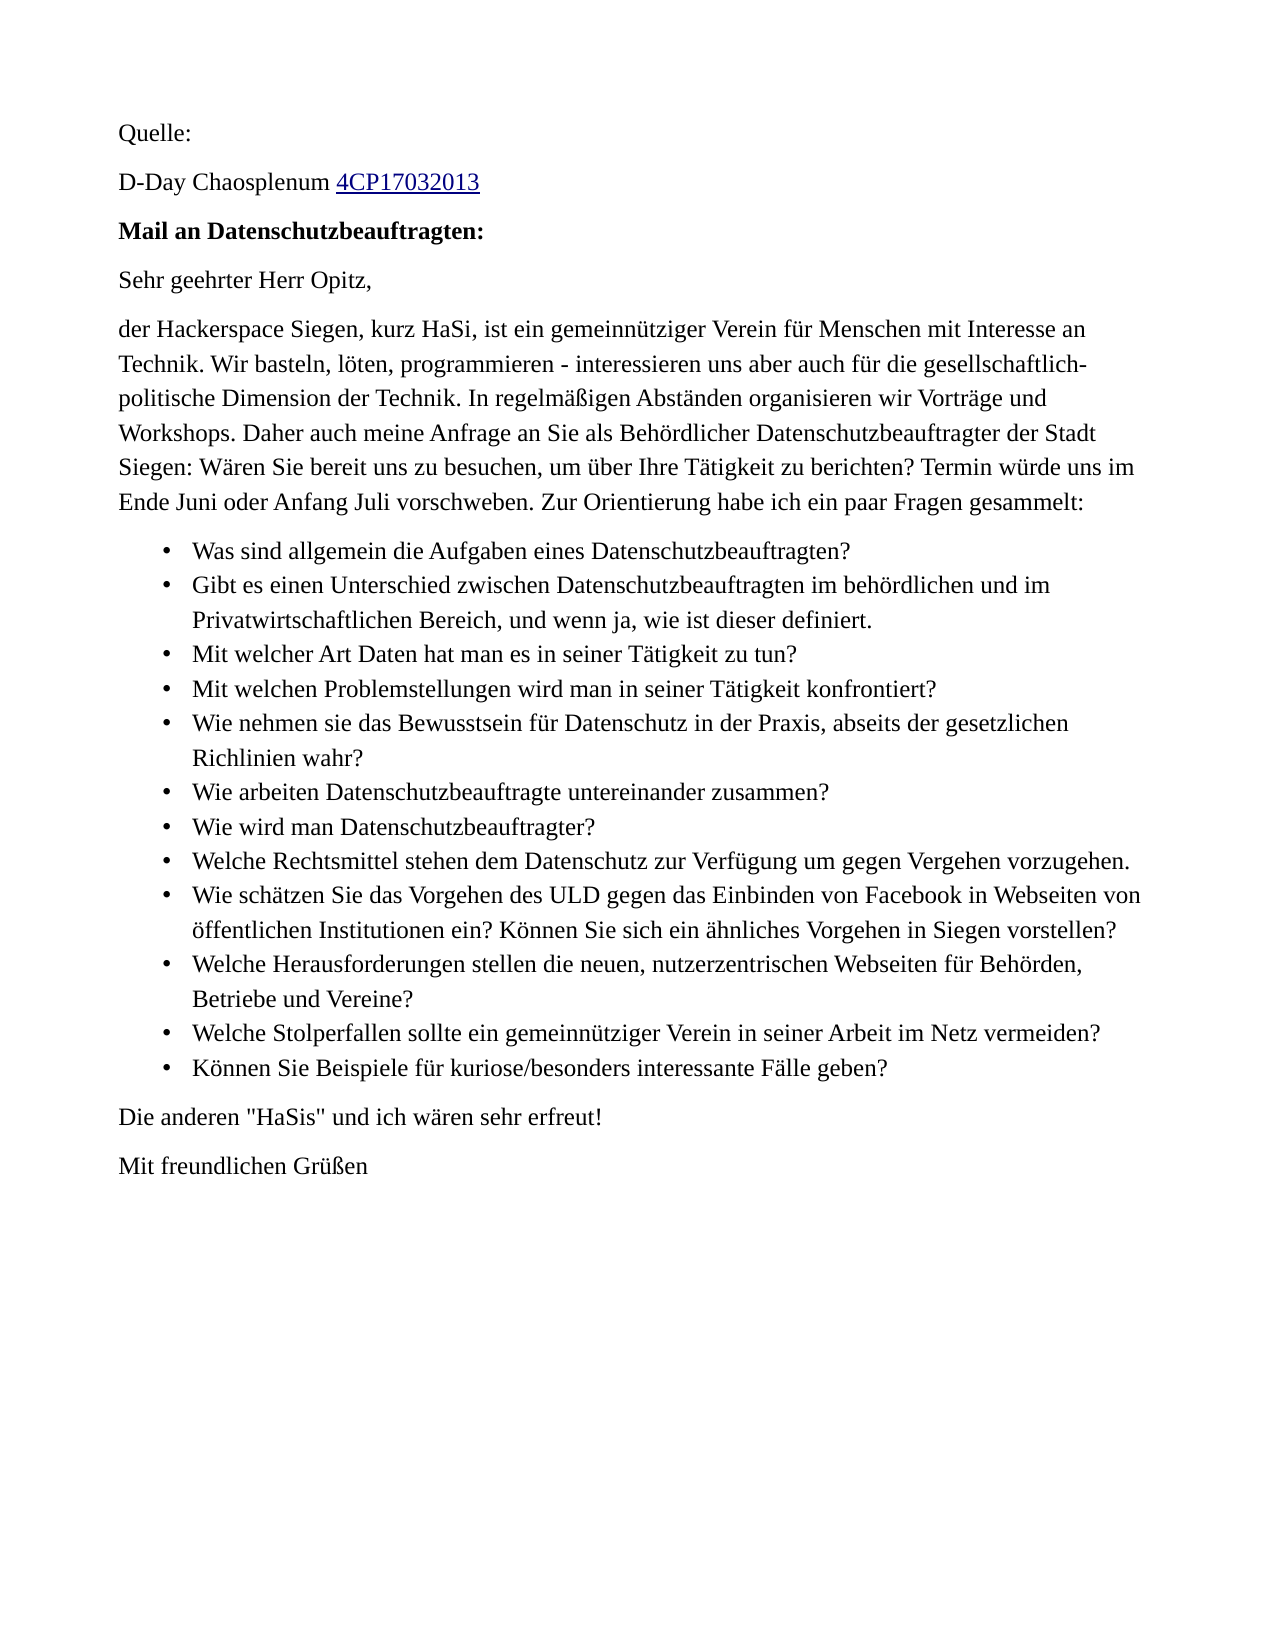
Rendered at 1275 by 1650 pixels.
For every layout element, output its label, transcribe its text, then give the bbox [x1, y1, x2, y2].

list Wie wird man Datenschutzbeauftragter? [162, 812, 1157, 840]
text Mail an Datenschutzbeauftragten: [118, 216, 1157, 245]
list Welche Rechtsmittel stehen dem Datenschutz zur Verfügung um gegen Vergehen vorzugehen. [162, 846, 1157, 875]
list Wie schätzen Sie das Vorgehen des ULD gegen das Einbinden von Facebook in Webseiten von öffentlichen Institutionen ein? Können Sie sich ein ähnliches Vorgehen in Siegen vorstellen? [162, 881, 1157, 944]
text Quelle: [118, 118, 1157, 147]
list Welche Herausforderungen stellen die neuen, nutzerzentrischen Webseiten für Behörden, Betriebe und Vereine? [162, 949, 1157, 1013]
list Mit welcher Art Daten hat man es in seiner Tätigkeit zu tun? [162, 639, 1157, 668]
list Gibt es einen Unterschied zwischen Datenschutzbeauftragten im behördlichen und im Privatwirtschaftlichen Bereich, und wenn ja, wie ist dieser definiert. [162, 570, 1157, 633]
list Was sind allgemein die Aufgaben eines Datenschutzbeauftragten? [162, 536, 1157, 564]
text der Hackerspace Siegen, kurz HaSi, ist ein gemeinnütziger Verein für Menschen mit Interesse an Technik. Wir basteln, löten, programmieren - interessieren uns aber auch für die gesellschaftlich-politische Dimension der Technik. In regelmäßigen Abständen organisieren wir Vorträge und Workshops. Daher auch meine Anfrage an Sie als Behördlicher Datenschutzbeauftragter der Stadt Siegen: Wären Sie bereit uns zu besuchen, um über Ihre Tätigkeit zu berichten? Termin würde uns im Ende Juni oder Anfang Juli vorschweben. Zur Orientierung habe ich ein paar Fragen gesammelt: [118, 314, 1157, 516]
text Mit freundlichen Grüßen [118, 1151, 1157, 1180]
text Sehr geehrter Herr Opitz, [118, 265, 1157, 294]
list Wie arbeiten Datenschutzbeauftragte untereinander zusammen? [162, 777, 1157, 806]
list Mit welchen Problemstellungen wird man in seiner Tätigkeit konfrontiert? [162, 674, 1157, 702]
list Können Sie Beispiele für kuriose/besonders interessante Fälle geben? [162, 1053, 1157, 1082]
text D-Day Chaosplenum 4CP17032013 [118, 167, 1157, 196]
text Die anderen "HaSis" und ich wären sehr erfreut! [118, 1102, 1157, 1131]
list Welche Stolperfallen sollte ein gemeinnütziger Verein in seiner Arbeit im Netz vermeiden? [162, 1018, 1157, 1047]
list Wie nehmen sie das Bewusstsein für Datenschutz in der Praxis, abseits der gesetzlichen Richlinien wahr? [162, 708, 1157, 771]
